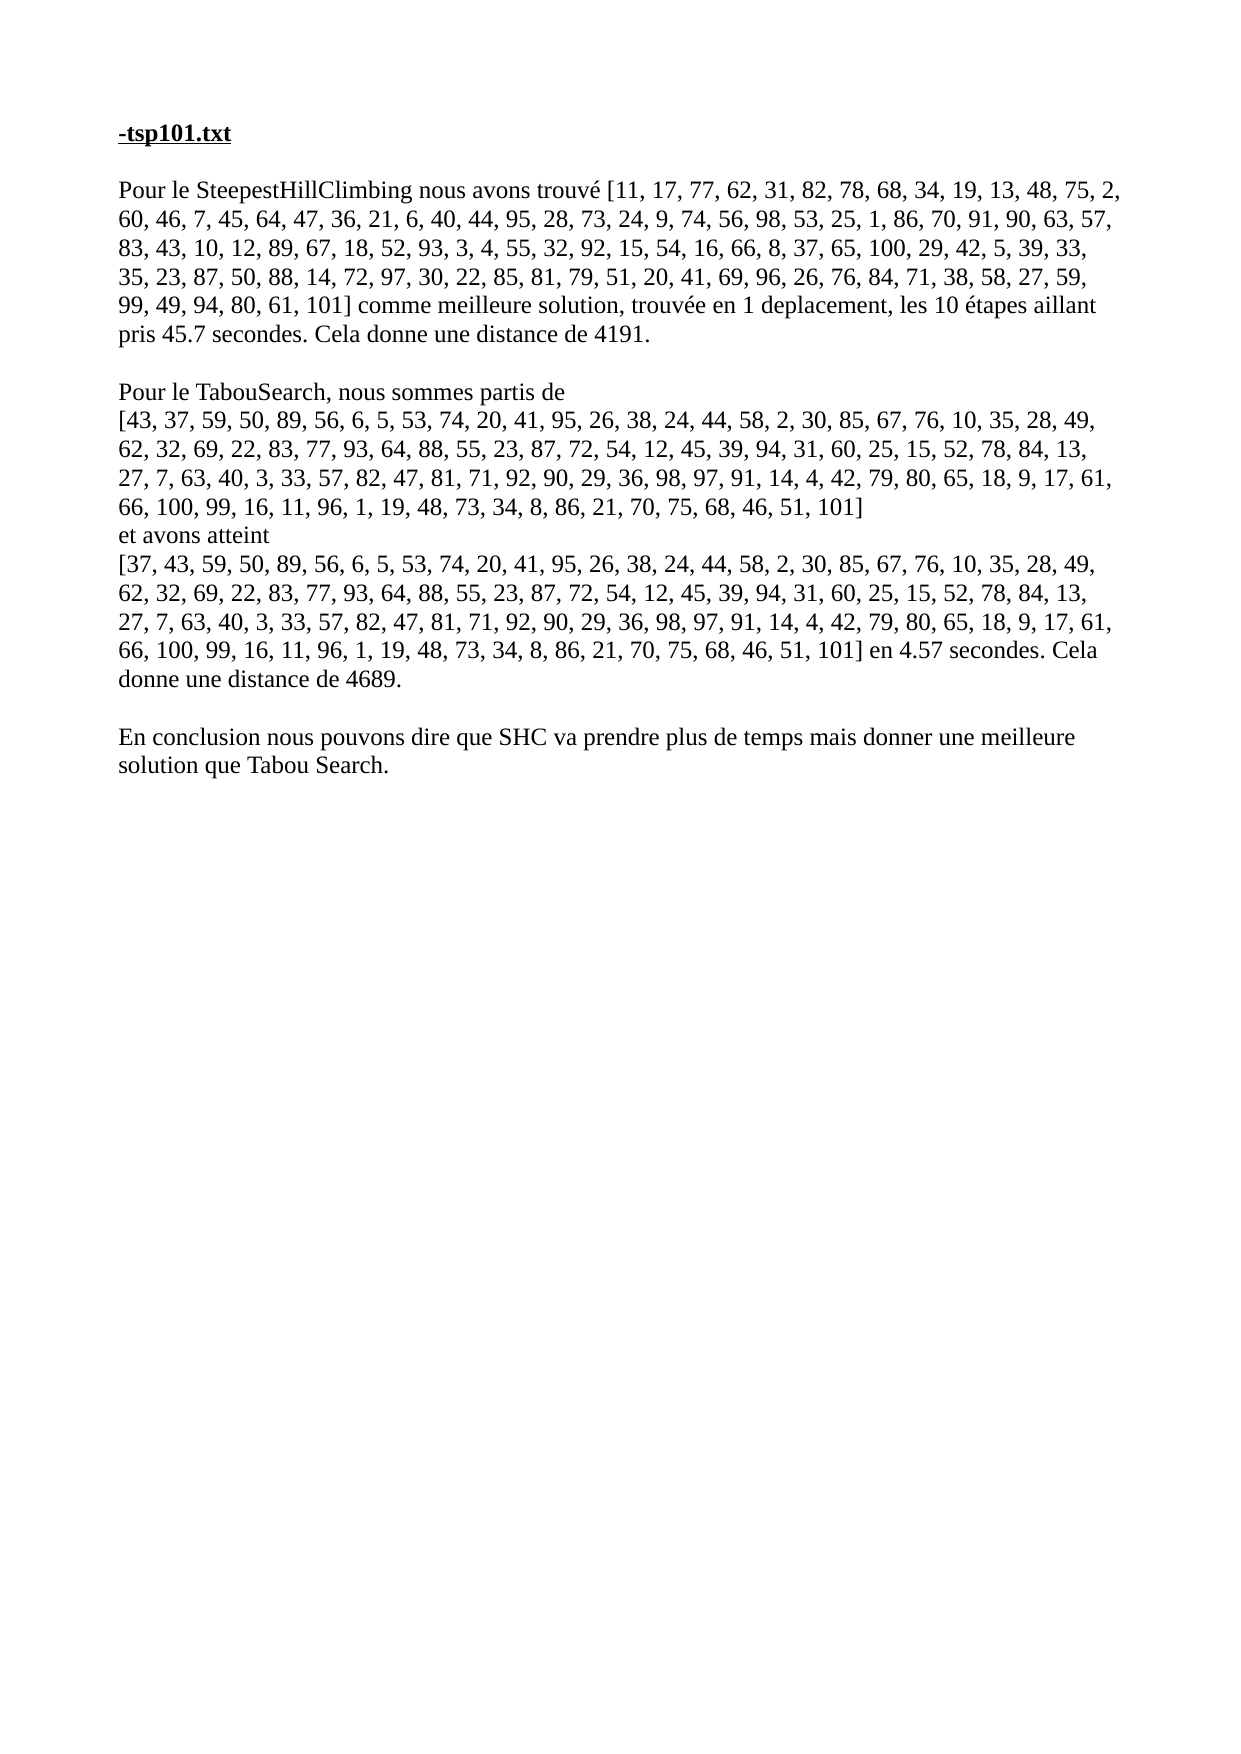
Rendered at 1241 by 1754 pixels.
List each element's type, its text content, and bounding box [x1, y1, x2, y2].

text et avons atteint [118, 521, 1122, 549]
text [37, 43, 59, 50, 89, 56, 6, 5, 53, 74, 20, 41, 95, 26, 38, 24, 44, 58, 2, 30, 85, 67, 76, 10, 35, 28, 49, 62, 32, 69, 22, 83, 77, 93, 64, 88, 55, 23, 87, 72, 54, 12, 45, 39, 94, 31, 60, 25, 15, 52, 78, 84, 13, 27, 7, 63, 40, 3, 33, 57, 82, 47, 81, 71, 92, 90, 29, 36, 98, 97, 91, 14, 4, 42, 79, 80, 65, 18, 9, 17, 61, 66, 100, 99, 16, 11, 96, 1, 19, 48, 73, 34, 8, 86, 21, 70, 75, 68, 46, 51, 101] en 4.57 secondes. Cela donne une distance de 4689. [118, 549, 1122, 693]
text Pour le SteepestHillClimbing nous avons trouvé [11, 17, 77, 62, 31, 82, 78, 68, 34, 19, 13, 48, 75, 2, 60, 46, 7, 45, 64, 47, 36, 21, 6, 40, 44, 95, 28, 73, 24, 9, 74, 56, 98, 53, 25, 1, 86, 70, 91, 90, 63, 57, 83, 43, 10, 12, 89, 67, 18, 52, 93, 3, 4, 55, 32, 92, 15, 54, 16, 66, 8, 37, 65, 100, 29, 42, 5, 39, 33, 35, 23, 87, 50, 88, 14, 72, 97, 30, 22, 85, 81, 79, 51, 20, 41, 69, 96, 26, 76, 84, 71, 38, 58, 27, 59, 99, 49, 94, 80, 61, 101] comme meilleure solution, trouvée en 1 deplacement, les 10 étapes aillant pris 45.7 secondes. Cela donne une distance de 4191. [118, 176, 1122, 348]
text En conclusion nous pouvons dire que SHC va prendre plus de temps mais donner une meilleure solution que Tabou Search. [118, 722, 1122, 779]
text [43, 37, 59, 50, 89, 56, 6, 5, 53, 74, 20, 41, 95, 26, 38, 24, 44, 58, 2, 30, 85, 67, 76, 10, 35, 28, 49, 62, 32, 69, 22, 83, 77, 93, 64, 88, 55, 23, 87, 72, 54, 12, 45, 39, 94, 31, 60, 25, 15, 52, 78, 84, 13, 27, 7, 63, 40, 3, 33, 57, 82, 47, 81, 71, 92, 90, 29, 36, 98, 97, 91, 14, 4, 42, 79, 80, 65, 18, 9, 17, 61, 66, 100, 99, 16, 11, 96, 1, 19, 48, 73, 34, 8, 86, 21, 70, 75, 68, 46, 51, 101] [118, 406, 1122, 521]
text -tsp101.txt [118, 118, 1122, 147]
text Pour le TabouSearch, nous sommes partis de [118, 377, 1122, 406]
